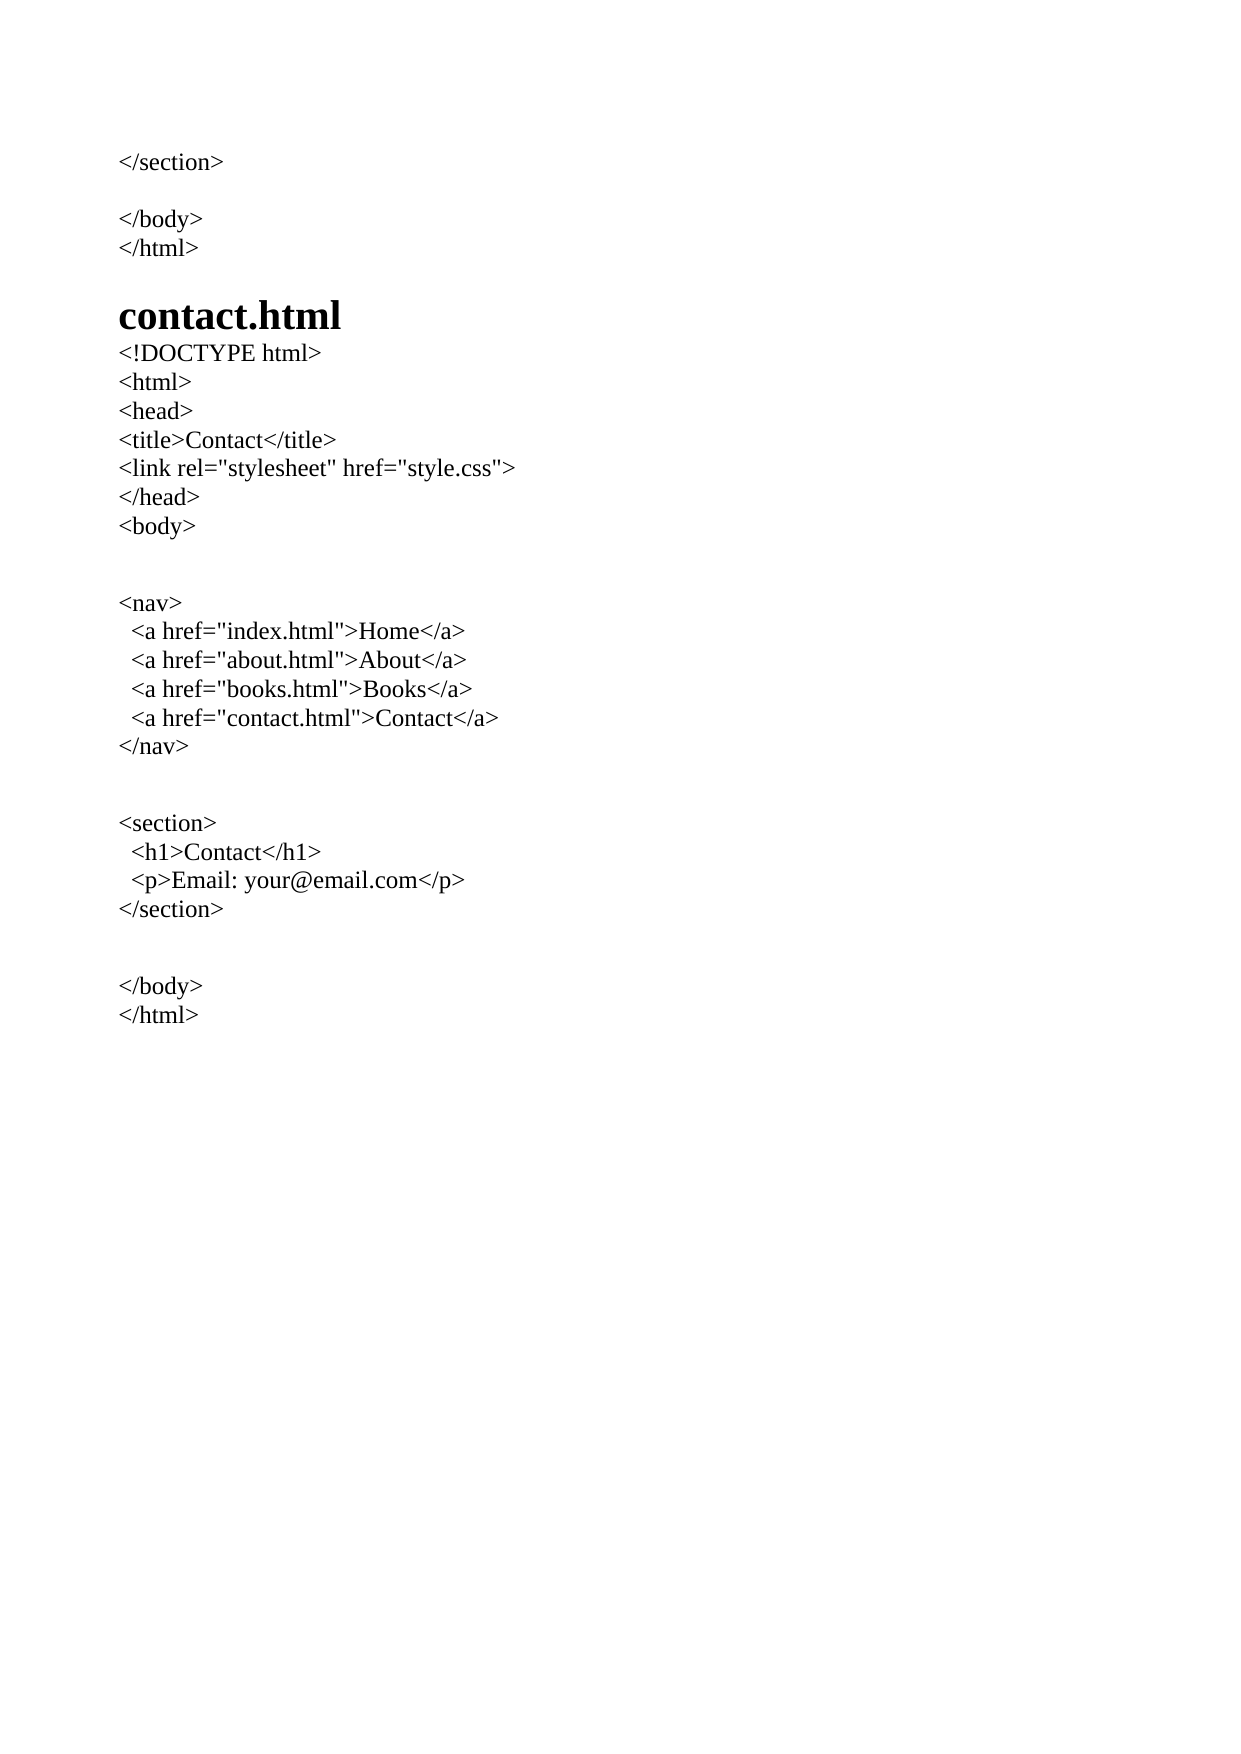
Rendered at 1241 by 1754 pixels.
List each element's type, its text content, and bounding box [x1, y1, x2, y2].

text </body> [118, 204, 1122, 233]
text <a href="about.html">About</a> [118, 645, 1122, 674]
text <a href="index.html">Home</a> [118, 616, 1122, 645]
text <html> [118, 367, 1122, 396]
text <a href="contact.html">Contact</a> [118, 703, 1122, 731]
text <a href="books.html">Books</a> [118, 674, 1122, 703]
text <h1>Contact</h1> [118, 837, 1122, 866]
text <!DOCTYPE html> [118, 338, 1122, 367]
text <nav> [118, 588, 1122, 616]
text <p>Email: your@email.com</p> [118, 866, 1122, 894]
text </nav> [118, 731, 1122, 760]
text <title>Contact</title> [118, 425, 1122, 453]
text contact.html [118, 291, 1122, 338]
text <body> [118, 511, 1122, 540]
text </html> [118, 1000, 1122, 1028]
text </html> [118, 233, 1122, 262]
text <link rel="stylesheet" href="style.css"> [118, 453, 1122, 482]
text </head> [118, 482, 1122, 511]
text </body> [118, 971, 1122, 1000]
text <head> [118, 396, 1122, 425]
text </section> [118, 147, 1122, 176]
text <section> [118, 808, 1122, 837]
text </section> [118, 894, 1122, 923]
